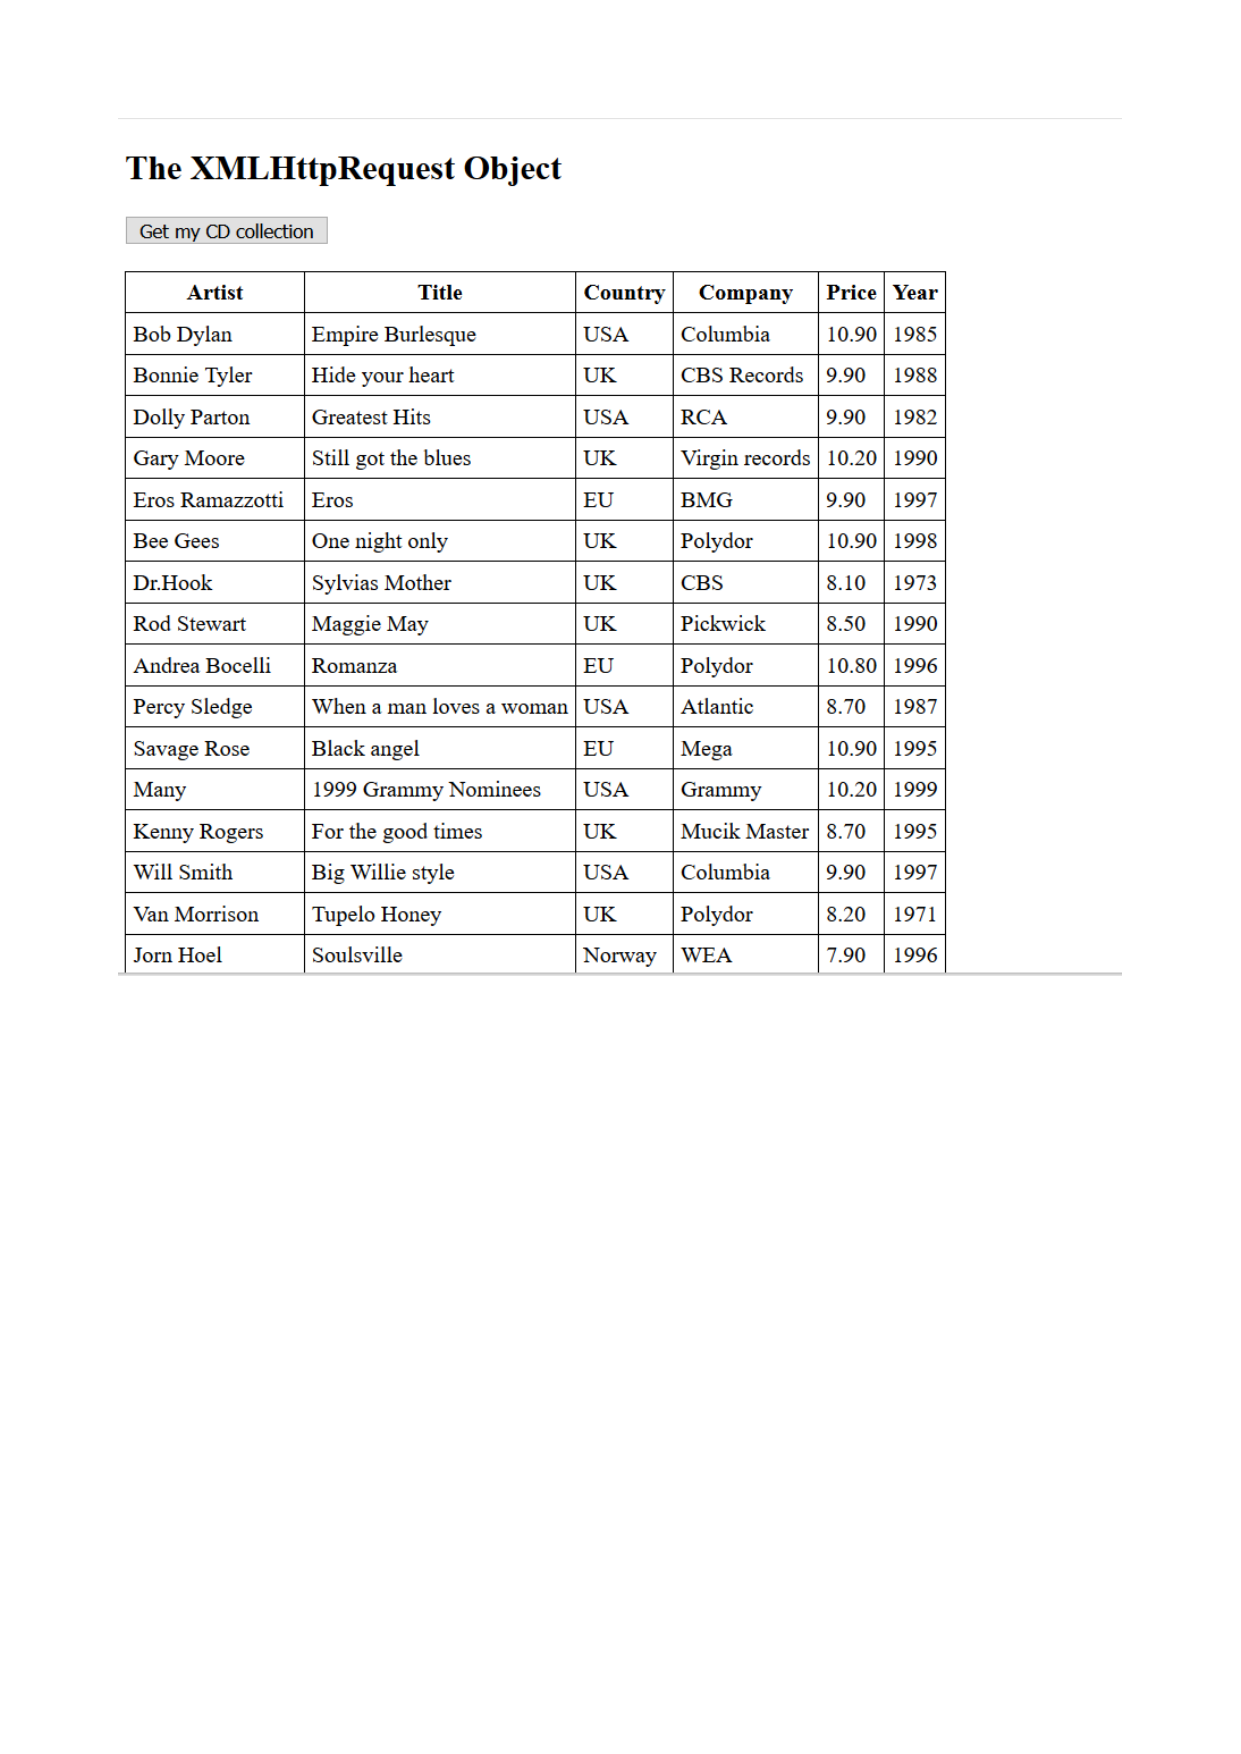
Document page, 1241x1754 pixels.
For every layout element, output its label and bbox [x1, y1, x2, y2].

picture [118, 118, 1122, 976]
